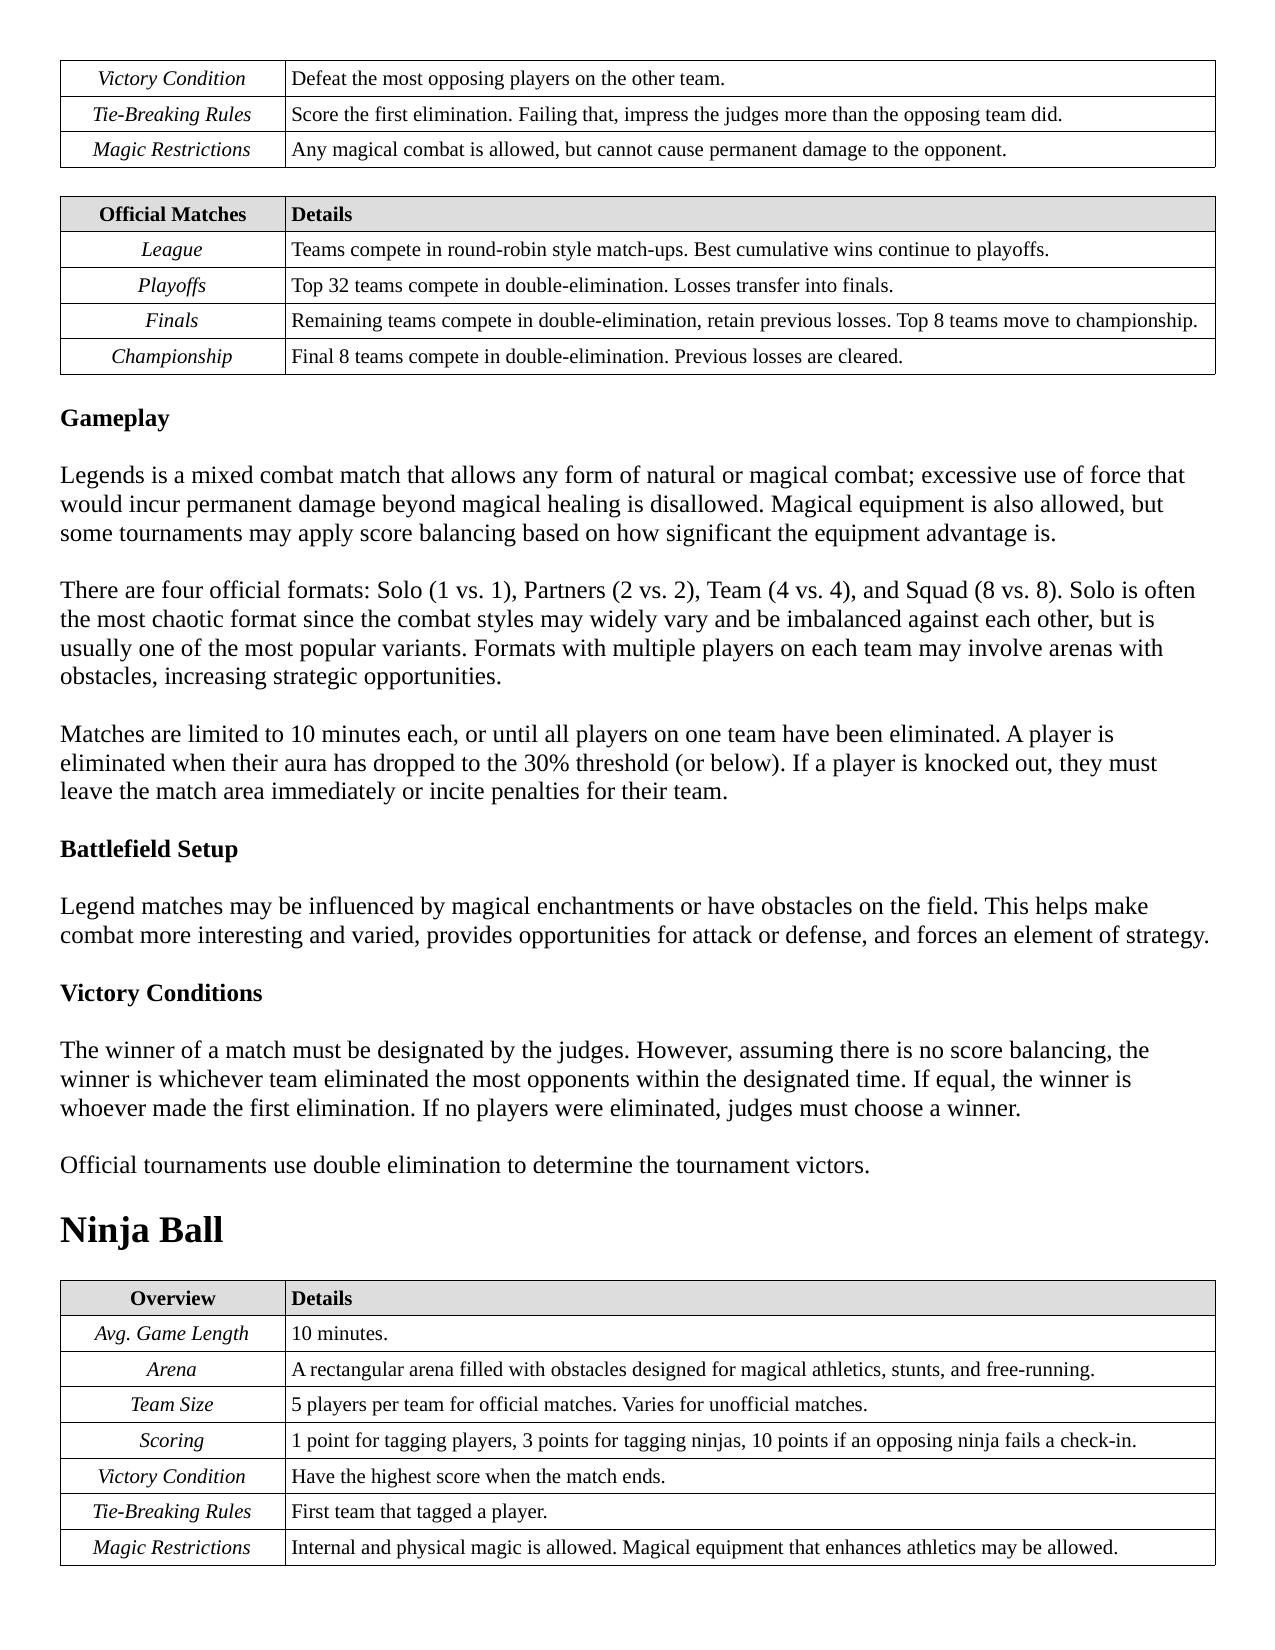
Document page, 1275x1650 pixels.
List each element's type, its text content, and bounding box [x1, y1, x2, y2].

text Official tournaments use double elimination to determine the tournament victors. [60, 1150, 1215, 1179]
table_cell First team that tagged a player. [286, 1494, 1215, 1529]
table_cell League [61, 232, 285, 267]
table_cell Victory Condition [61, 61, 285, 96]
subtitle Ninja Ball [60, 1208, 1215, 1251]
table_cell 5 players per team for official matches. Varies for unofficial matches. [286, 1387, 1215, 1422]
table_cell Victory Condition [61, 1459, 285, 1493]
text Matches are limited to 10 minutes each, or until all players on one team have been eliminated. A player is eliminated when their aura has dropped to the 30% threshold (or below). If a player is knocked out, they must leave the match area immediately or incite penalties for their team. [60, 719, 1215, 805]
table_header Official Matches [61, 197, 285, 231]
subtitle Victory Conditions [60, 978, 1215, 1006]
subtitle Gameplay [60, 403, 1215, 431]
table_cell Magic Restrictions [61, 132, 285, 167]
table_cell Top 32 teams compete in double-elimination. Losses transfer into finals. [286, 268, 1215, 303]
table_header Details [286, 197, 1215, 231]
table_cell Finals [61, 304, 285, 338]
table_cell 1 point for tagging players, 3 points for tagging ninjas, 10 points if an opposing ninja fails a check-in. [286, 1423, 1215, 1458]
text The winner of a match must be designated by the judges. However, assuming there is no score balancing, the winner is whichever team eliminated the most opponents within the designated time. If equal, the winner is whoever made the first elimination. If no players were eliminated, judges must choose a winner. [60, 1035, 1215, 1121]
table_cell Remaining teams compete in double-elimination, retain previous losses. Top 8 teams move to championship. [286, 304, 1215, 338]
text Legend matches may be influenced by magical enchantments or have obstacles on the field. This helps make combat more interesting and varied, provides opportunities for attack or defense, and forces an element of strategy. [60, 891, 1215, 949]
table_cell Score the first elimination. Failing that, impress the judges more than the opposing team did. [286, 97, 1215, 131]
table_cell Arena [61, 1352, 285, 1386]
table_cell Teams compete in round-robin style match-ups. Best cumulative wins continue to playoffs. [286, 232, 1215, 267]
table_cell Avg. Game Length [61, 1316, 285, 1351]
table_cell A rectangular arena filled with obstacles designed for magical athletics, stunts, and free-running. [286, 1352, 1215, 1386]
table_cell 10 minutes. [286, 1316, 1215, 1351]
table_cell Defeat the most opposing players on the other team. [286, 61, 1215, 96]
text Legends is a mixed combat match that allows any form of natural or magical combat; excessive use of force that would incur permanent damage beyond magical healing is disallowed. Magical equipment is also allowed, but some tournaments may apply score balancing based on how significant the equipment advantage is. [60, 460, 1215, 546]
table_header Overview [61, 1281, 285, 1315]
table_cell Internal and physical magic is allowed. Magical equipment that enhances athletics may be allowed. [286, 1530, 1215, 1564]
table_cell Have the highest score when the match ends. [286, 1459, 1215, 1493]
table_cell Tie-Breaking Rules [61, 97, 285, 131]
table_cell Playoffs [61, 268, 285, 303]
table_header Details [286, 1281, 1215, 1315]
table_cell Any magical combat is allowed, but cannot cause permanent damage to the opponent. [286, 132, 1215, 167]
text There are four official formats: Solo (1 vs. 1), Partners (2 vs. 2), Team (4 vs. 4), and Squad (8 vs. 8). Solo is often the most chaotic format since the combat styles may widely vary and be imbalanced against each other, but is usually one of the most popular variants. Formats with multiple players on each team may involve arenas with obstacles, increasing strategic opportunities. [60, 575, 1215, 690]
table_cell Championship [61, 339, 285, 374]
table_cell Magic Restrictions [61, 1530, 285, 1564]
table_cell Team Size [61, 1387, 285, 1422]
table_cell Scoring [61, 1423, 285, 1458]
subtitle Battlefield Setup [60, 834, 1215, 863]
table_cell Final 8 teams compete in double-elimination. Previous losses are cleared. [286, 339, 1215, 374]
table_cell Tie-Breaking Rules [61, 1494, 285, 1529]
